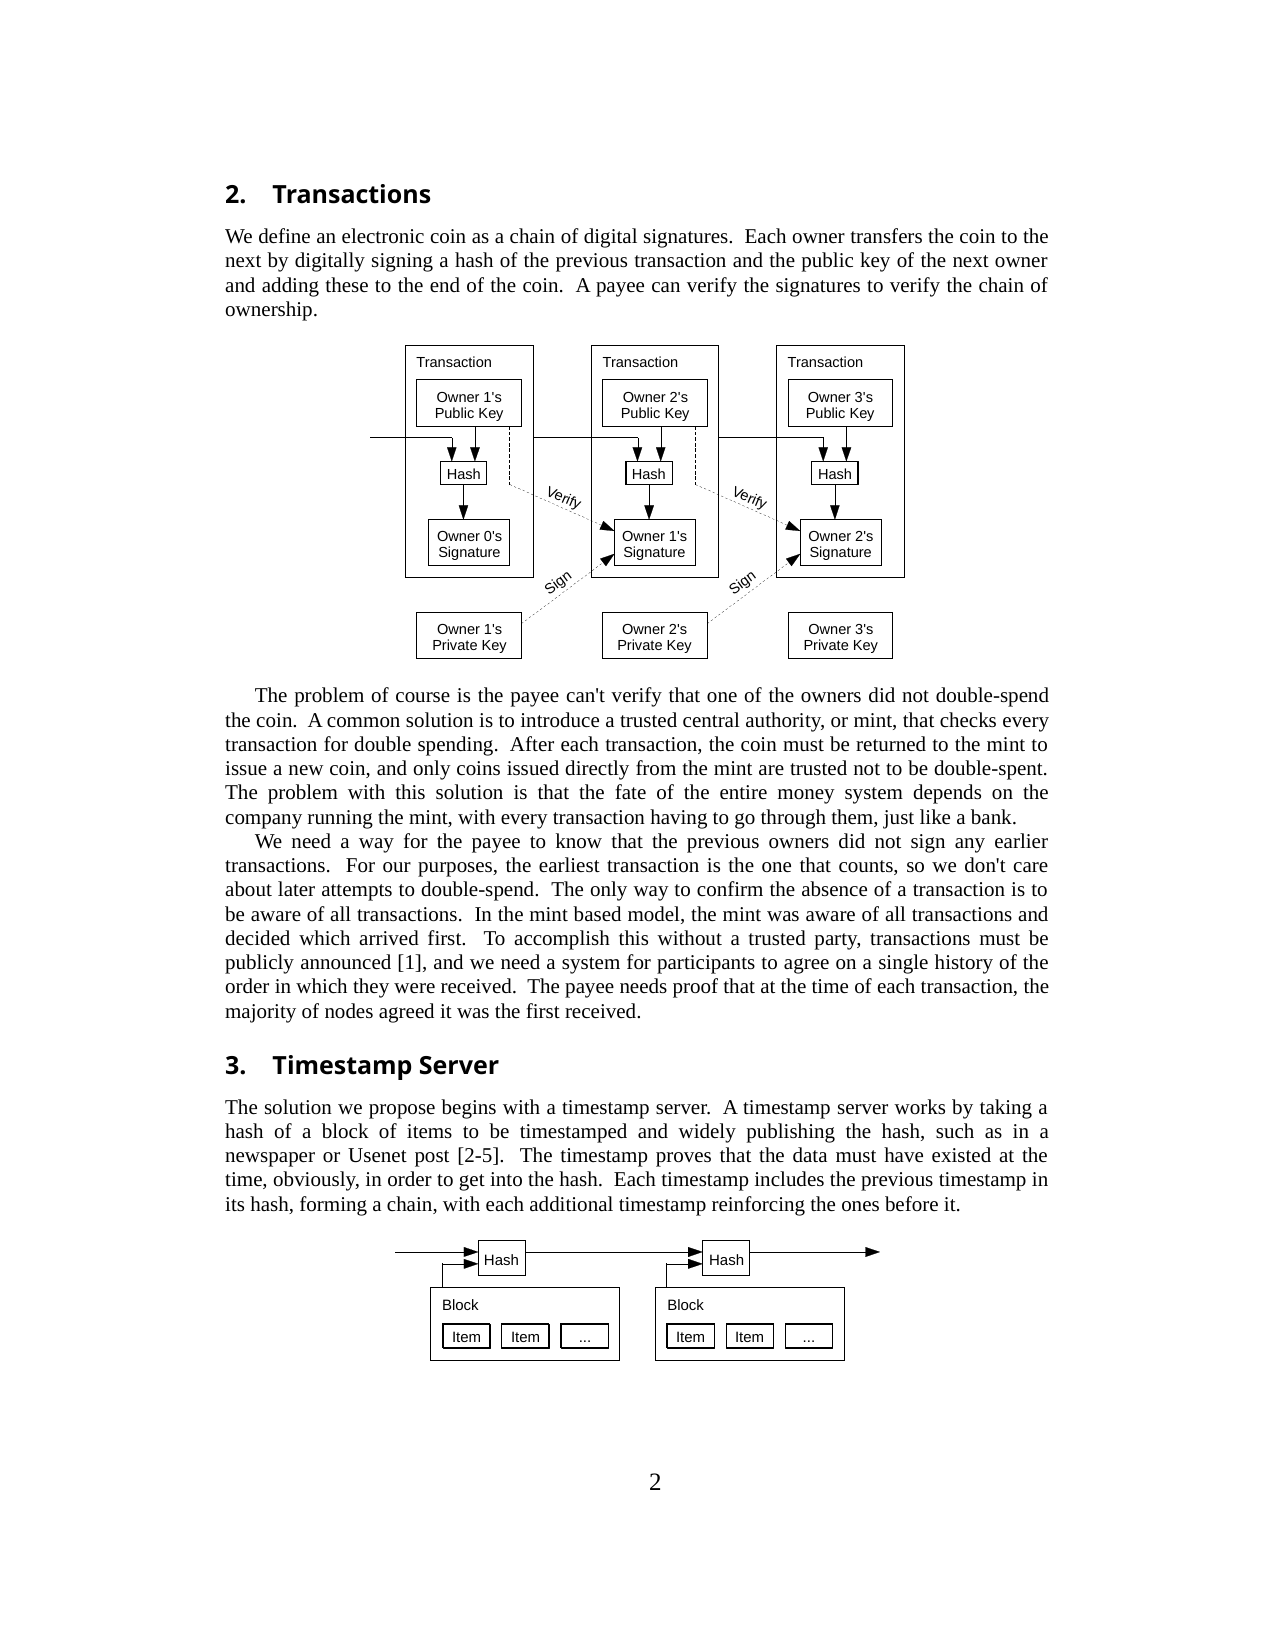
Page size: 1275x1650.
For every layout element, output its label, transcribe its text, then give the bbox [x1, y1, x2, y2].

text The solution we propose begins with a timestamp server. A timestamp server works by taking a hash of a block of items to be timestamped and widely publishing the hash, such as in a newspaper or Usenet post [2-5]. The timestamp proves that the data must have existed at the time, obviously, in order to get into the hash. Each timestamp includes the previous timestamp in its hash, forming a chain, with each additional timestamp reinforcing the ones before it. [225, 1094, 1050, 1216]
text We need a way for the payee to know that the previous owners did not sign any earlier transactions. For our purposes, the earliest transaction is the one that counts, so we don't care about later attempts to double-spend. The only way to confirm the absence of a transaction is to be aware of all transactions. In the mint based model, the mint was aware of all transactions and decided which arrived first. To accomplish this without a trusted party, transactions must be publicly announced [1], and we need a system for participants to agree on a single history of the order in which they were received. The payee needs proof that at the time of each transaction, the majority of nodes agreed it was the first received. [225, 829, 1050, 1023]
subtitle 3. Timestamp Server [225, 1048, 1050, 1082]
text We define an electronic coin as a chain of digital signatures. Each owner transfers the coin to the next by digitally signing a hash of the previous transaction and the public key of the next owner and adding these to the end of the coin. A payee can verify the signatures to verify the chain of ownership. [225, 224, 1050, 321]
subtitle 2. Transactions [225, 177, 1050, 211]
list The problem of course is the payee can't verify that one of the owners did not double-spend the coin. A common solution is to introduce a trusted central authority, or mint, that checks every transaction for double spending. After each transaction, the coin must be returned to the mint to issue a new coin, and only coins issued directly from the mint are trusted not to be double-spent. The problem with this solution is that the fate of the entire money system depends on the company running the mint, with every transaction having to go through them, just like a bank. [225, 683, 1050, 829]
